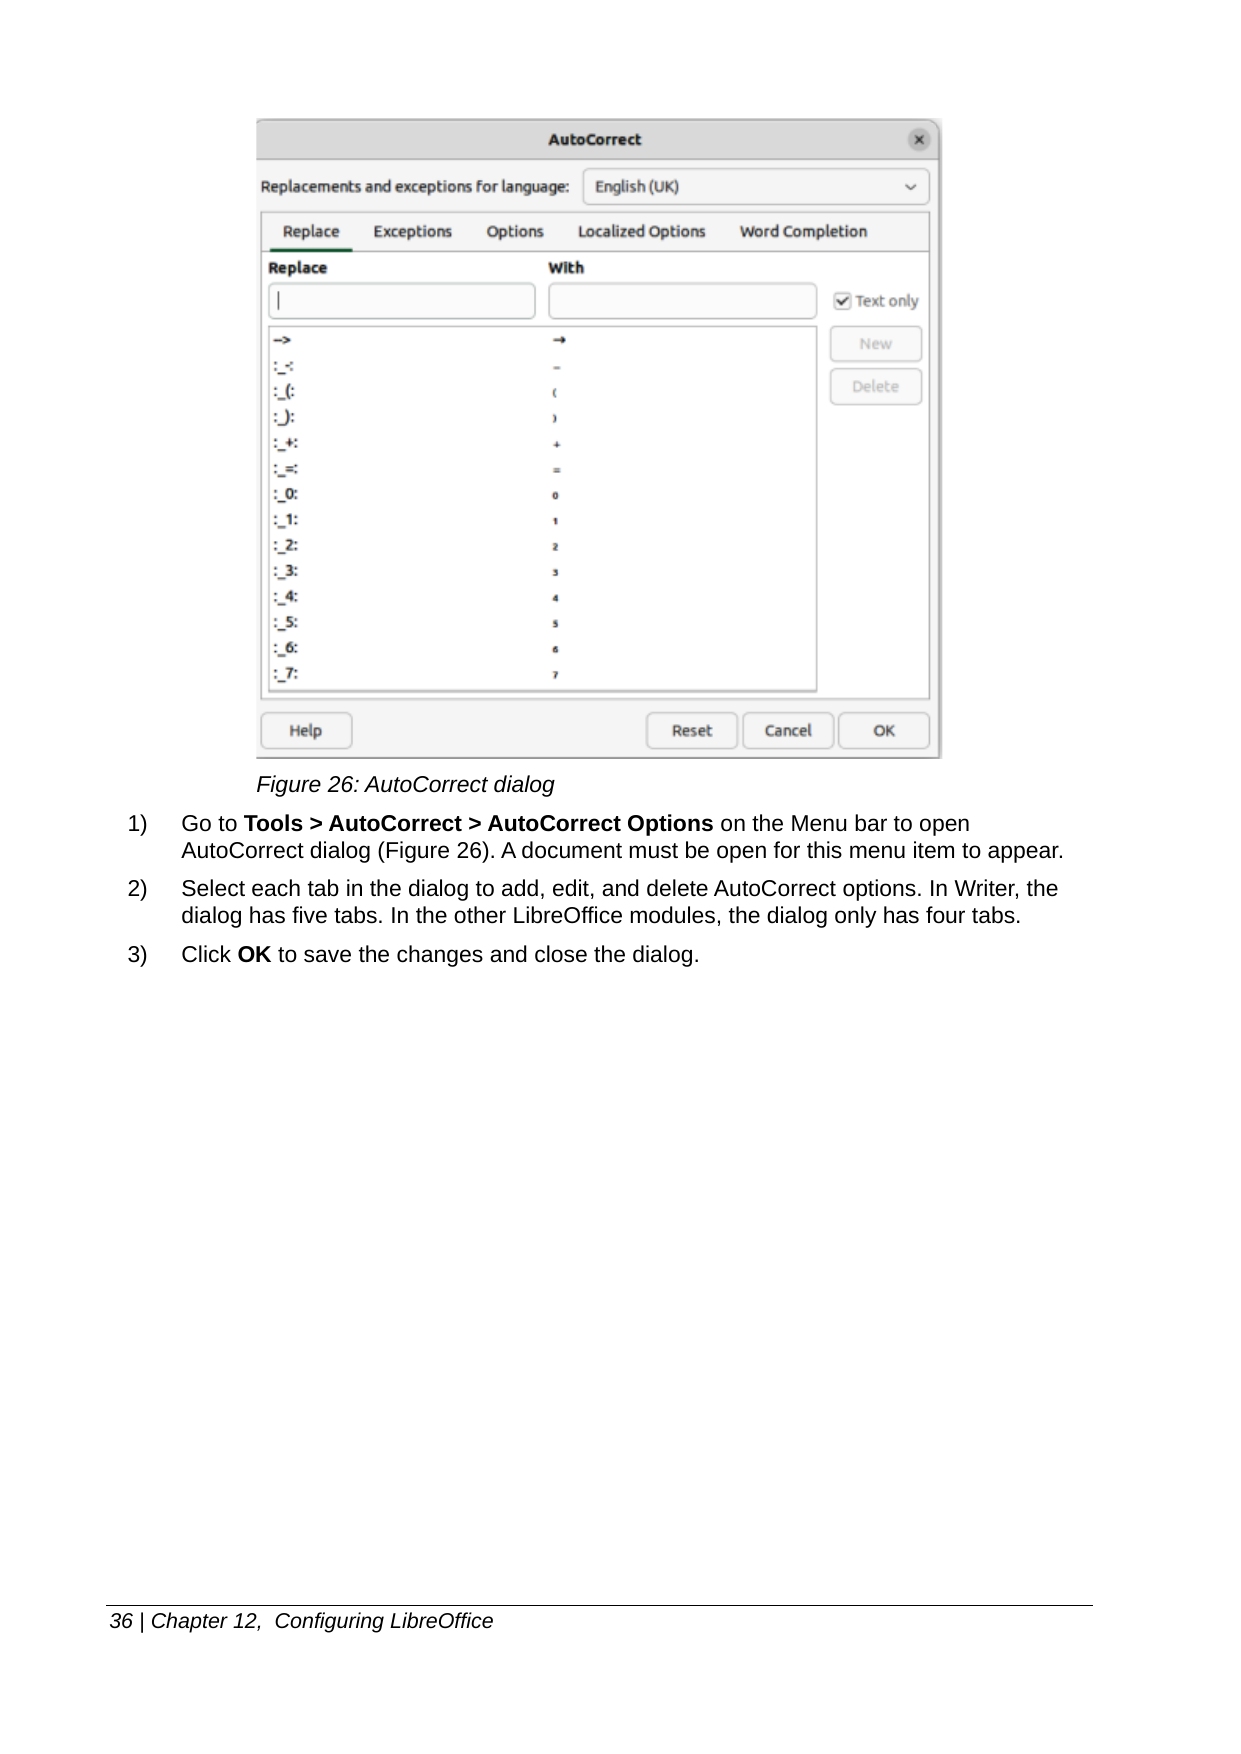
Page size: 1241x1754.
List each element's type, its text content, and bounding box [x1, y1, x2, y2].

list Click OK to save the changes and close the dialog. [148, 941, 1093, 967]
text Figure 26: AutoCorrect dialog [256, 771, 943, 798]
list Go to Tools > AutoCorrect > AutoCorrect Options on the Menu bar to open AutoCorrect dialog (Figure 26). A document must be open for this menu item to appear. [148, 810, 1093, 863]
picture [256, 118, 943, 759]
list Select each tab in the dialog to add, edit, and delete AutoCorrect options. In Writer, the dialog has five tabs. In the other LibreOffice modules, the dialog only has four tabs. [148, 875, 1093, 928]
